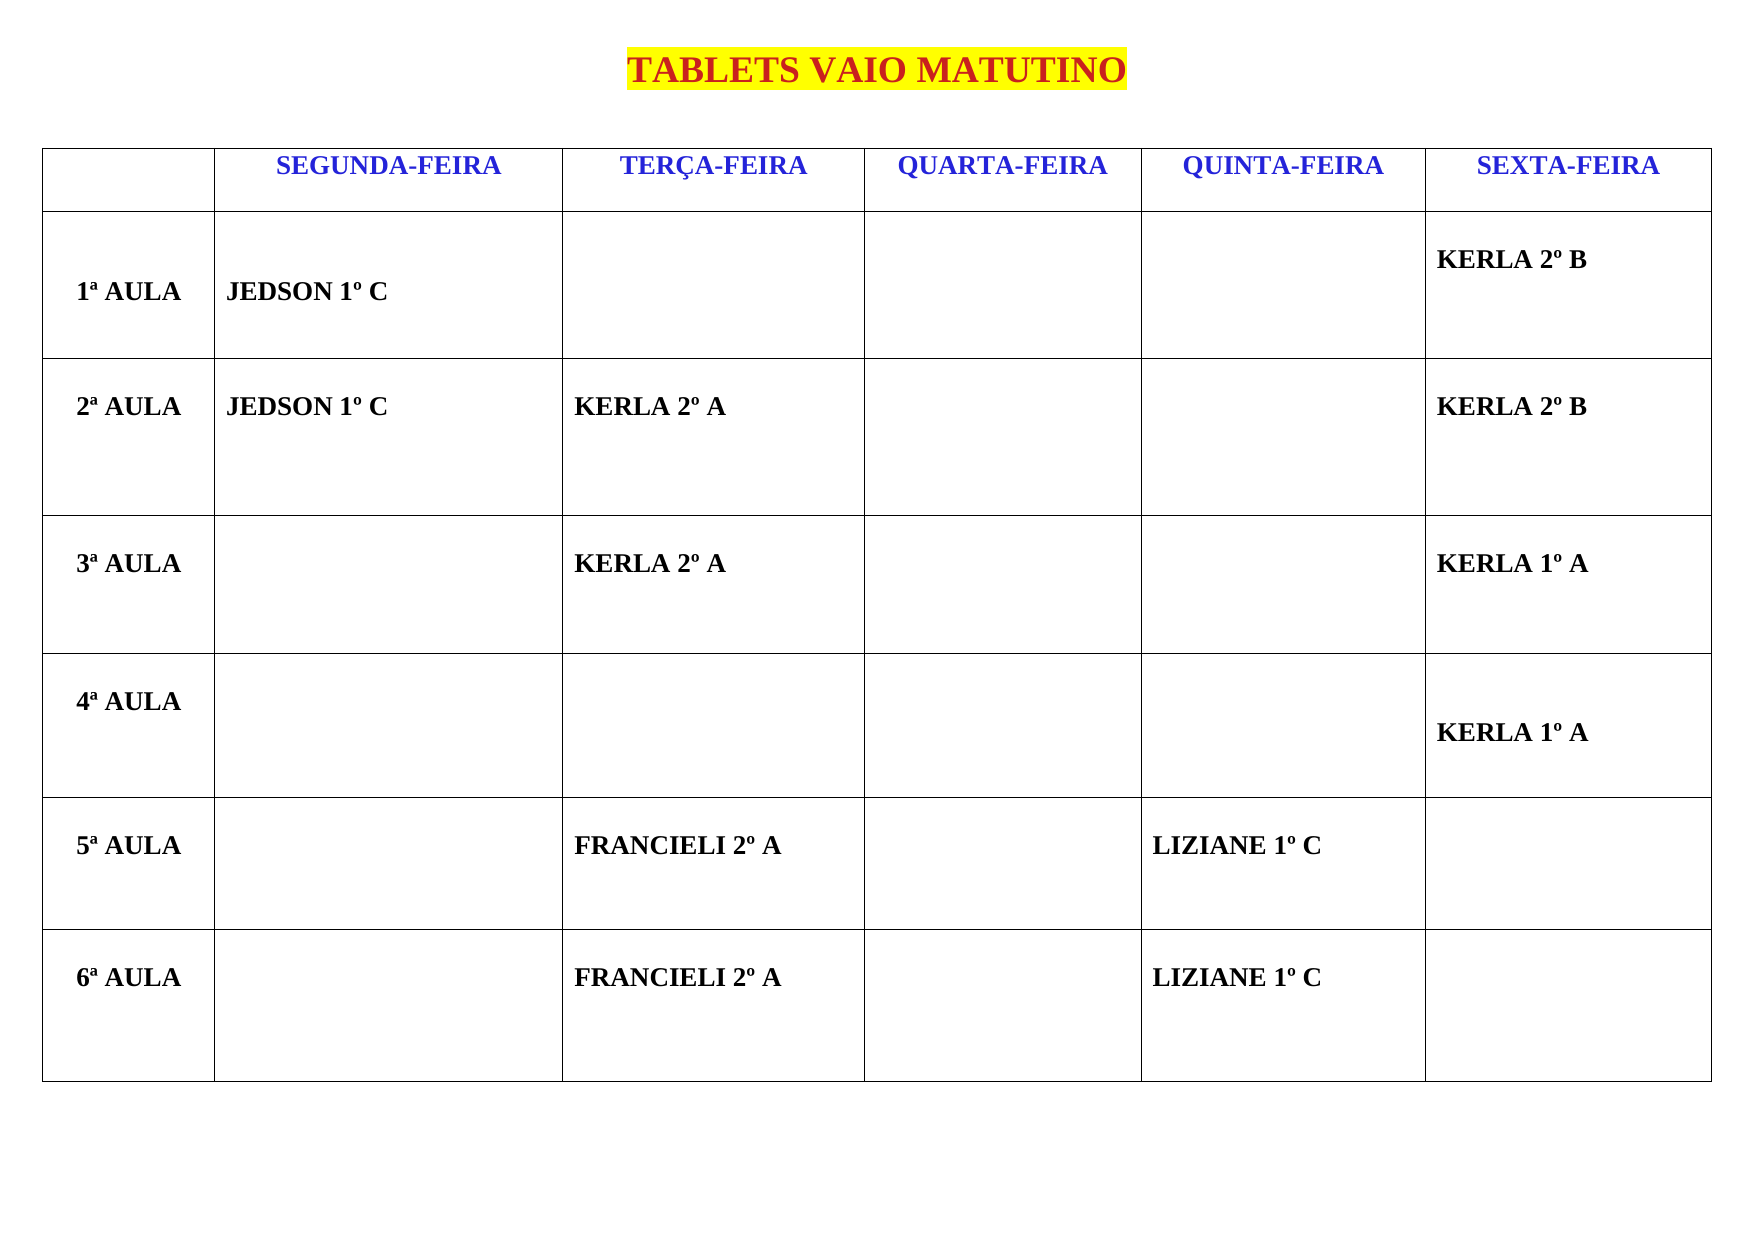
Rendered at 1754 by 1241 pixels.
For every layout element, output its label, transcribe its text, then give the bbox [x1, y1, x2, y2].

table_cell [215, 654, 562, 797]
table_header SEXTA-FEIRA [1426, 149, 1711, 211]
table_header TERÇA-FEIRA [563, 149, 864, 211]
table_header QUINTA-FEIRA [1142, 149, 1425, 211]
table_cell 4ª AULA [43, 654, 214, 797]
table_cell [865, 798, 1141, 929]
table_cell KERLA 2º B [1426, 212, 1711, 358]
table_cell 1ª AULA [43, 212, 214, 358]
table_cell JEDSON 1º C [215, 359, 562, 515]
table_cell [865, 359, 1141, 515]
table_cell [1426, 798, 1711, 929]
table_cell KERLA 1º A [1426, 516, 1711, 653]
table_cell [215, 798, 562, 929]
table_cell [563, 654, 864, 797]
table_cell FRANCIELI 2º A [563, 798, 864, 929]
table_cell [215, 930, 562, 1081]
table_cell KERLA 1º A [1426, 654, 1711, 797]
table_cell [865, 654, 1141, 797]
table_cell [1142, 212, 1425, 358]
table_cell [563, 212, 864, 358]
table_cell JEDSON 1º C [215, 212, 562, 358]
table_cell [1426, 930, 1711, 1081]
table_cell [865, 212, 1141, 358]
table_cell 2ª AULA [43, 359, 214, 515]
table_cell [215, 516, 562, 653]
table_cell LIZIANE 1º C [1142, 930, 1425, 1081]
table_cell [865, 516, 1141, 653]
table_cell [1142, 359, 1425, 515]
table_cell [865, 930, 1141, 1081]
table_cell [1142, 654, 1425, 797]
table_header SEGUNDA-FEIRA [215, 149, 562, 211]
text TABLETS VAIO MATUTINO [47, 47, 1707, 90]
table_cell FRANCIELI 2º A [563, 930, 864, 1081]
table_cell 5ª AULA [43, 798, 214, 929]
table_cell [1142, 516, 1425, 653]
table_cell KERLA 2º A [563, 516, 864, 653]
table_cell KERLA 2º B [1426, 359, 1711, 515]
table_header QUARTA-FEIRA [865, 149, 1141, 211]
table_cell 6ª AULA [43, 930, 214, 1081]
table_header [43, 149, 214, 211]
table_cell 3ª AULA [43, 516, 214, 653]
table_cell LIZIANE 1º C [1142, 798, 1425, 929]
table_cell KERLA 2º A [563, 359, 864, 515]
